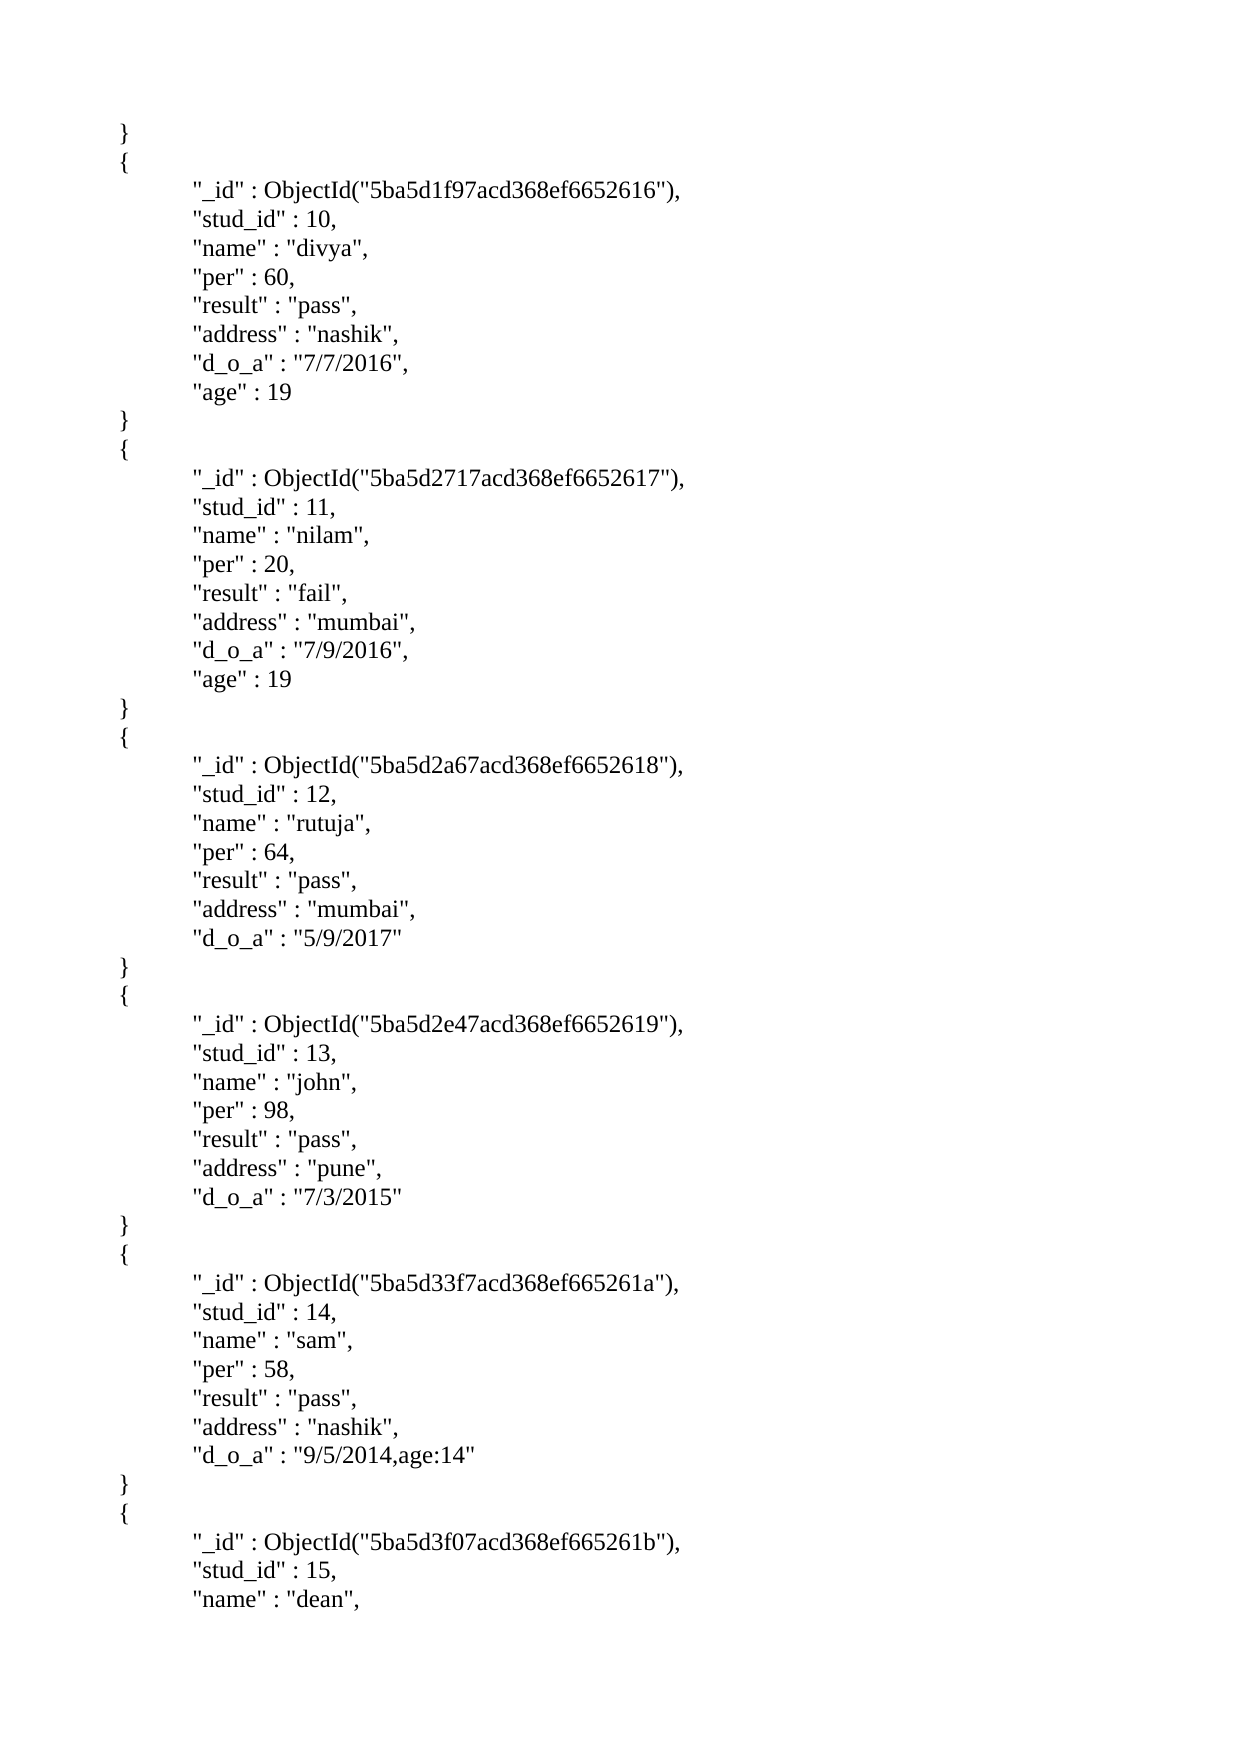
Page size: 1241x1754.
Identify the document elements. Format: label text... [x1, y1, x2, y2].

text "stud_id" : 14, [118, 1297, 1122, 1326]
text "name" : "divya", [118, 233, 1122, 262]
text "result" : "pass", [118, 1383, 1122, 1412]
text "name" : "john", [118, 1067, 1122, 1096]
text "address" : "pune", [118, 1153, 1122, 1182]
text "result" : "fail", [118, 578, 1122, 607]
text "stud_id" : 12, [118, 779, 1122, 808]
text "stud_id" : 15, [118, 1556, 1122, 1584]
text "name" : "rutuja", [118, 808, 1122, 837]
text "d_o_a" : "7/3/2015" [118, 1182, 1122, 1211]
text "address" : "mumbai", [118, 607, 1122, 636]
text "per" : 60, [118, 262, 1122, 291]
text { [118, 1239, 1122, 1268]
text "address" : "nashik", [118, 319, 1122, 348]
text { [118, 147, 1122, 176]
text "d_o_a" : "7/7/2016", [118, 348, 1122, 377]
text "result" : "pass", [118, 291, 1122, 319]
text "_id" : ObjectId("5ba5d2e47acd368ef6652619"), [118, 1009, 1122, 1038]
text "d_o_a" : "5/9/2017" [118, 923, 1122, 952]
text "stud_id" : 11, [118, 492, 1122, 521]
text "per" : 58, [118, 1354, 1122, 1383]
text "address" : "nashik", [118, 1412, 1122, 1441]
text "per" : 20, [118, 549, 1122, 578]
text } [118, 118, 1122, 147]
text } [118, 693, 1122, 722]
text { [118, 1498, 1122, 1527]
text "address" : "mumbai", [118, 894, 1122, 923]
text } [118, 1469, 1122, 1498]
text "name" : "dean", [118, 1584, 1122, 1613]
text "age" : 19 [118, 664, 1122, 693]
text "d_o_a" : "9/5/2014,age:14" [118, 1441, 1122, 1469]
text "name" : "nilam", [118, 521, 1122, 549]
text { [118, 981, 1122, 1009]
text "_id" : ObjectId("5ba5d2a67acd368ef6652618"), [118, 751, 1122, 779]
text "d_o_a" : "7/9/2016", [118, 636, 1122, 664]
text } [118, 406, 1122, 434]
text "result" : "pass", [118, 1124, 1122, 1153]
text "result" : "pass", [118, 866, 1122, 894]
text "_id" : ObjectId("5ba5d2717acd368ef6652617"), [118, 463, 1122, 492]
text } [118, 1211, 1122, 1239]
text "stud_id" : 13, [118, 1038, 1122, 1067]
text "stud_id" : 10, [118, 204, 1122, 233]
text "_id" : ObjectId("5ba5d3f07acd368ef665261b"), [118, 1527, 1122, 1556]
text "age" : 19 [118, 377, 1122, 406]
text "per" : 64, [118, 837, 1122, 866]
text "name" : "sam", [118, 1326, 1122, 1354]
text "_id" : ObjectId("5ba5d33f7acd368ef665261a"), [118, 1268, 1122, 1297]
text "per" : 98, [118, 1096, 1122, 1124]
text { [118, 434, 1122, 463]
text { [118, 722, 1122, 751]
text "_id" : ObjectId("5ba5d1f97acd368ef6652616"), [118, 176, 1122, 204]
text } [118, 952, 1122, 981]
